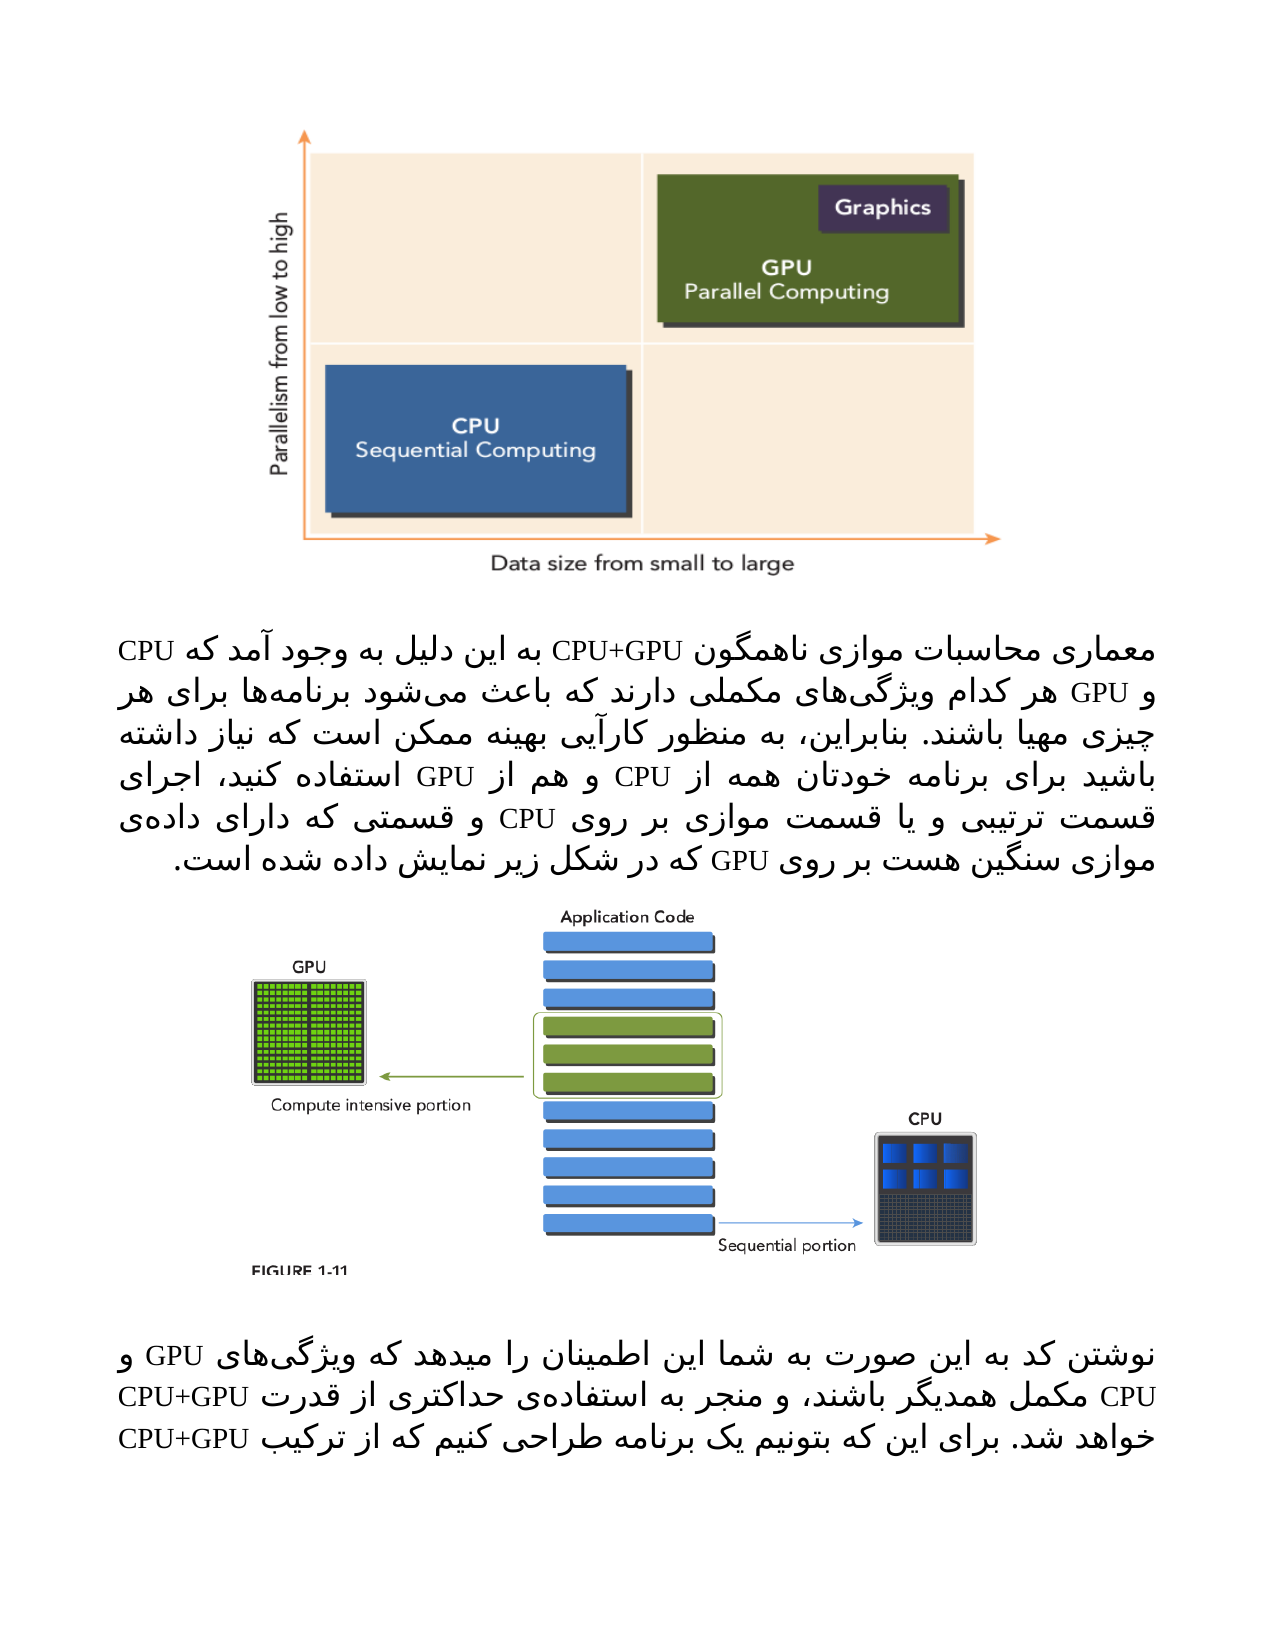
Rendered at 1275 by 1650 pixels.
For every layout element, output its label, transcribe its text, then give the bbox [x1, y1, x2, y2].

text نوشتن کد به این صورت به شما این اطمینان را میدهد که ویژگی‌های GPU و CPU مکمل همدیگر باشند، و منجر به استفاده‌ی حداکتری از قدرت CPU+GPU خواهد شد. برای این که بتونیم یک برنامه طراحی کنیم که از ترکیب CPU+GPU پشتیبانی داشته باشد، NVIDIA یک مدل برنامه‌نویسی به نام CUDA ایجاد کرده‌ است. این مدل برنامه‌نویسی جدید تمرکز کتاب در ادامه خواهد بود. [118, 1331, 1157, 1457]
picture [243, 118, 1032, 576]
picture [118, 893, 1157, 1275]
text معماری محاسبات موازی ناهمگون CPU+GPU به این دلیل به وجود آمد که CPU و GPU هر کدام ویژگی‌های مکملی دارند که باعث می‌شود برنامه‌ها برای هر چیزی مهیا باشند. بنابراین، به منظور کارآیی بهینه ممکن است که نیاز داشته باشید برای برنامه خودتان همه از CPU و هم از GPU استفاده کنید، اجرای قسمت ترتیبی و یا قسمت موازی بر روی CPU و قسمتی که دارای داده‌ی موازی سنگین هست بر روی GPU که در شکل زیر نمایش داده شده است. [118, 627, 1157, 879]
